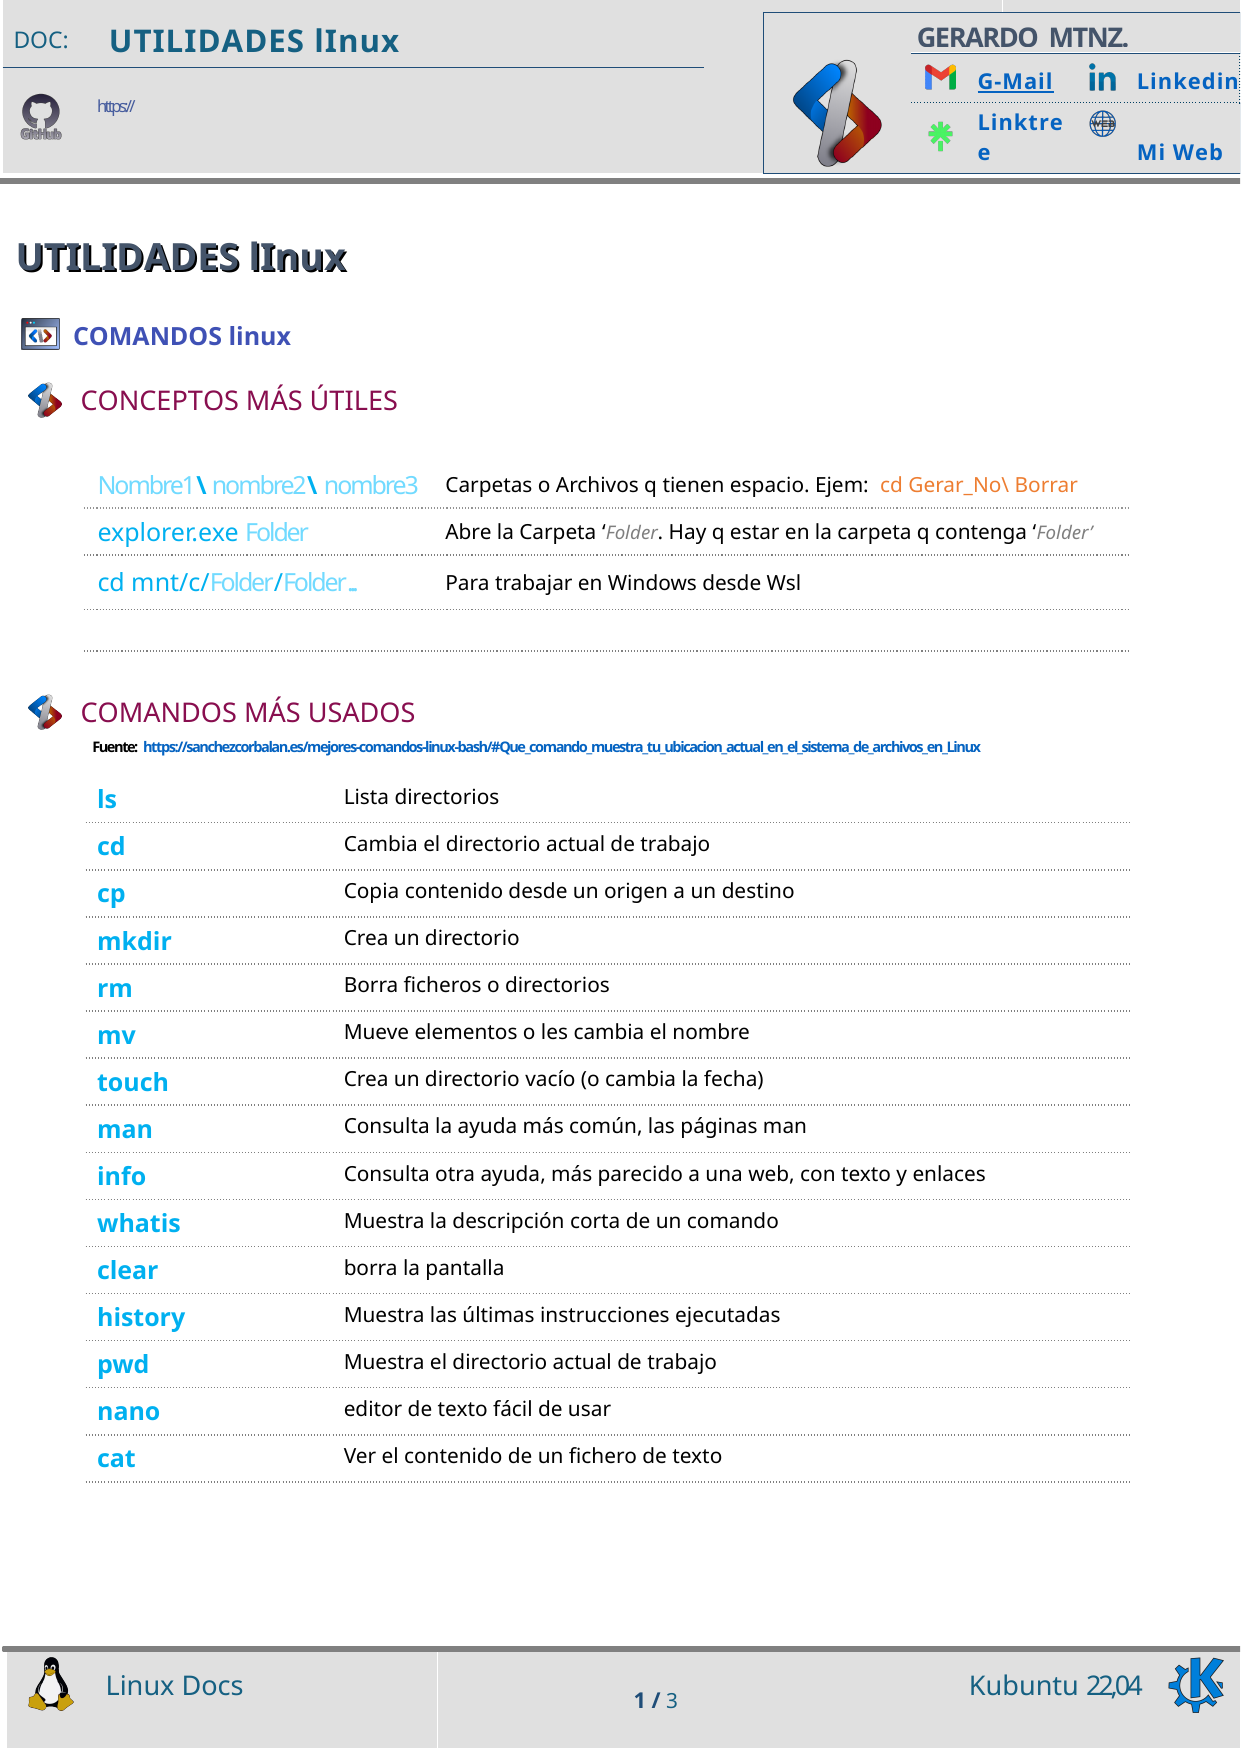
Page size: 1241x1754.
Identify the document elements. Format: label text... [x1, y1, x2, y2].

picture [924, 61, 957, 94]
table_cell cp [86, 869, 332, 916]
picture [783, 53, 891, 167]
table_cell Abre la Carpeta ‘Folder. Hay q estar en la carpeta q contenga ‘Folder’ [432, 507, 1130, 554]
table_cell borra la pantalla [332, 1246, 1131, 1293]
table_cell history [86, 1293, 332, 1340]
table_cell Para trabajar en Windows desde Wsl [432, 554, 1130, 609]
table_cell nano [86, 1387, 332, 1434]
table_cell cd [86, 822, 332, 869]
table_cell rm [86, 963, 332, 1010]
table_header Nombre1\ nombre2\ nombre3 [84, 462, 432, 507]
table_cell editor de texto fácil de usar [332, 1387, 1131, 1434]
table_cell clear [86, 1246, 332, 1293]
table_cell mkdir [86, 916, 332, 963]
table_cell Consulta la ayuda más común, las páginas man [332, 1104, 1131, 1151]
picture [1086, 61, 1119, 94]
table_cell explorer.exe Folder [84, 507, 432, 554]
picture [21, 318, 60, 350]
table_cell whatis [86, 1199, 332, 1246]
table_cell touch [86, 1057, 332, 1104]
table_cell cat [86, 1434, 332, 1481]
table_cell Borra ficheros o directorios [332, 963, 1131, 1010]
picture [1166, 1655, 1226, 1715]
text Fuente: https://sanchezcorbalan.es/mejores-comandos-linux-bash/#Que_comando_muestra_tu_ubicacion_actual_en_el_sistema_de_archivos_en_Linux [92, 736, 1240, 756]
subtitle COMANDOS MÁS USADOS [27, 693, 1240, 731]
table_cell Copia contenido desde un origen a un destino [332, 869, 1131, 916]
picture [28, 382, 62, 418]
table_header Carpetas o Archivos q tienen espacio. Ejem: cd Gerar_No\ Borrar [432, 462, 1130, 507]
table_cell pwd [86, 1340, 332, 1387]
subtitle CONCEPTOS MÁS ÚTILES [27, 381, 1240, 419]
table_cell [84, 609, 432, 650]
table_cell info [86, 1151, 332, 1198]
table_cell Consulta otra ayuda, más parecido a una web, con texto y enlaces [332, 1151, 1131, 1198]
picture [28, 694, 62, 730]
table_header ls [86, 776, 332, 822]
table_cell Muestra el directorio actual de trabajo [332, 1340, 1131, 1387]
table_cell Muestra la descripción corta de un comando [332, 1199, 1131, 1246]
table_cell Muestra las últimas instrucciones ejecutadas [332, 1293, 1131, 1340]
table_cell [432, 609, 1130, 650]
picture [20, 1655, 80, 1715]
table_cell Ver el contenido de un fichero de texto [332, 1434, 1131, 1481]
table_cell Mueve elementos o les cambia el nombre [332, 1010, 1131, 1057]
table_cell man [86, 1104, 332, 1151]
picture [925, 121, 956, 152]
table_cell cd mnt/c/Folder/Folder... [84, 554, 432, 609]
table_cell mv [86, 1010, 332, 1057]
table_cell Crea un directorio vacío (o cambia la fecha) [332, 1057, 1131, 1104]
picture [12, 89, 70, 144]
subtitle UTILIDADES lInux [15, 230, 1240, 281]
picture [1086, 107, 1119, 140]
table_cell Crea un directorio [332, 916, 1131, 963]
table_header Lista directorios [332, 776, 1131, 822]
table_cell Cambia el directorio actual de trabajo [332, 822, 1131, 869]
subtitle COMANDOS linux [21, 318, 1240, 352]
